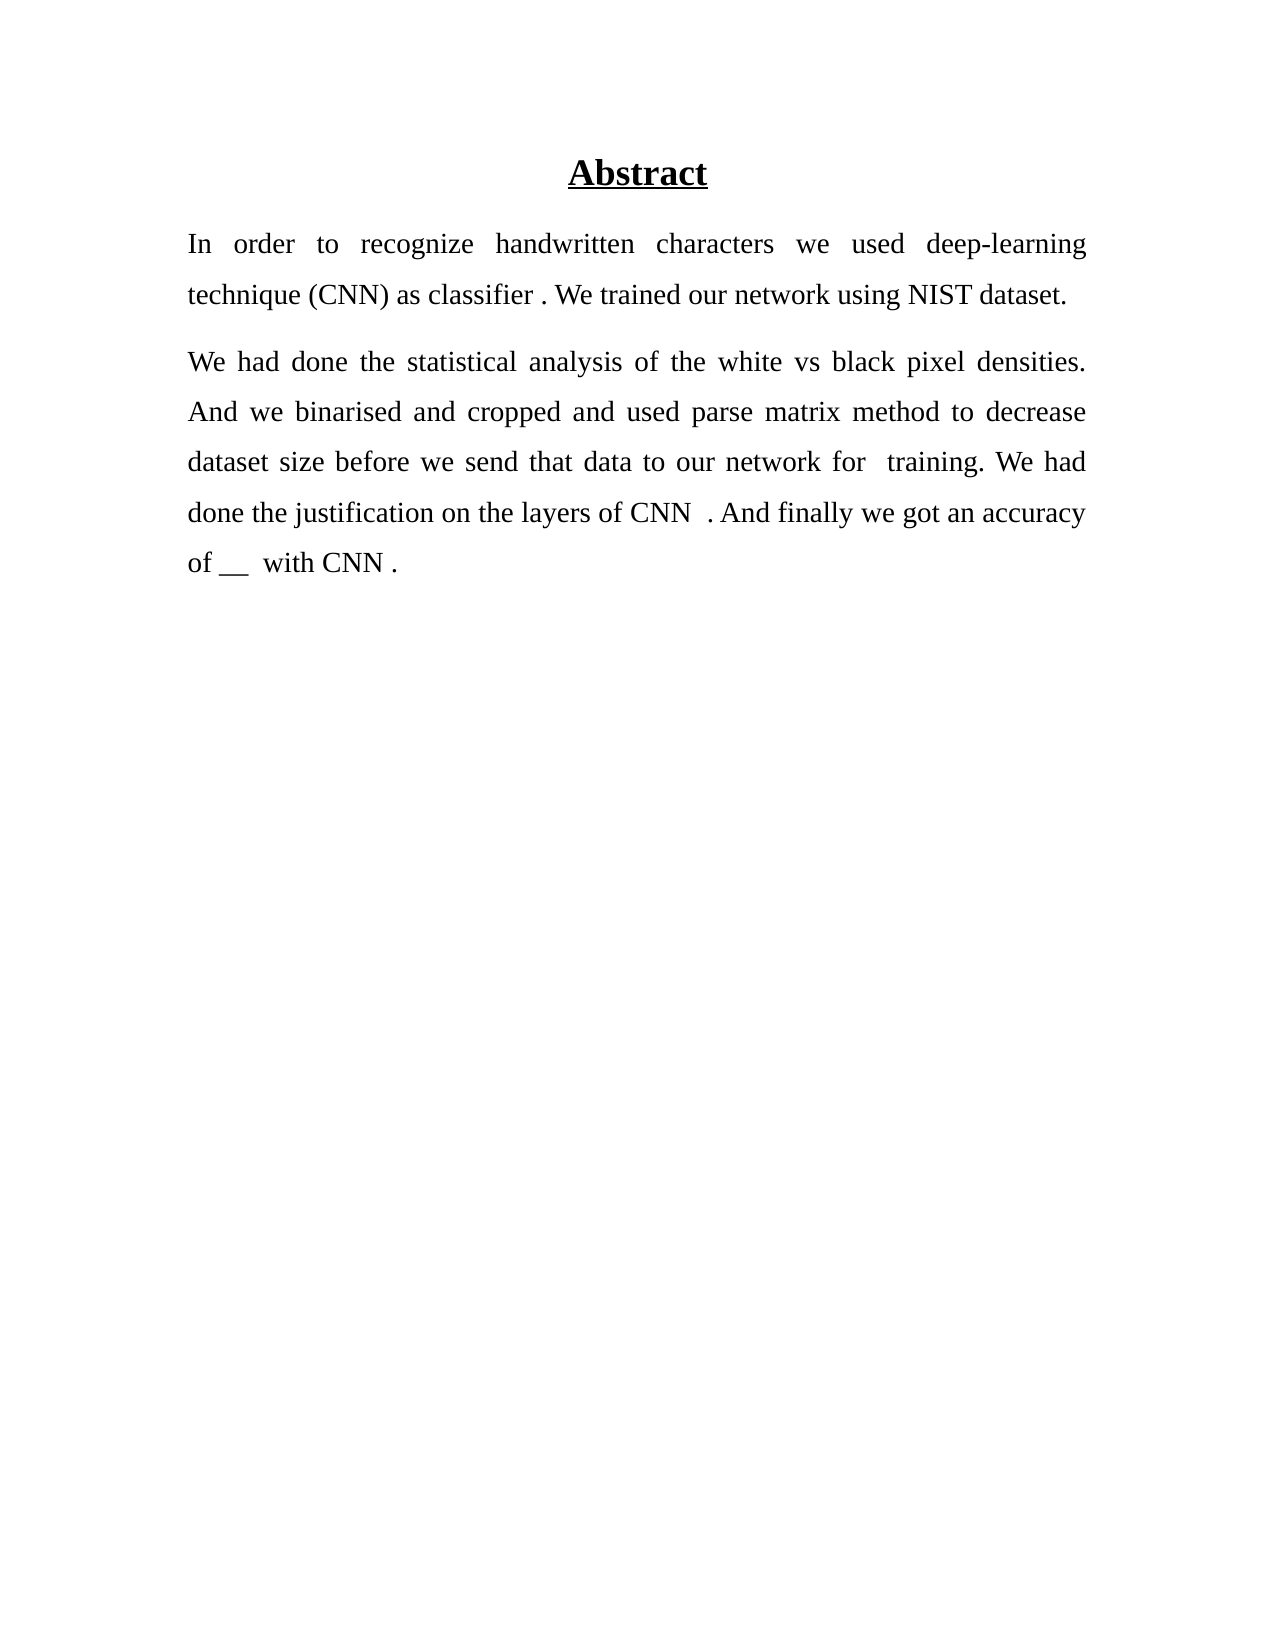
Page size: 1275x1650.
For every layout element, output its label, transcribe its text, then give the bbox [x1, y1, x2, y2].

text Abstract [187, 150, 1087, 193]
text We had done the statistical analysis of the white vs black pixel densities. And we binarised and cropped and used parse matrix method to decrease dataset size before we send that data to our network for training. We had done the justification on the layers of CNN . And finally we got an accuracy of __ with CNN . [187, 344, 1087, 579]
text In order to recognize handwritten characters we used deep-learning technique (CNN) as classifier . We trained our network using NIST dataset. [187, 227, 1087, 311]
